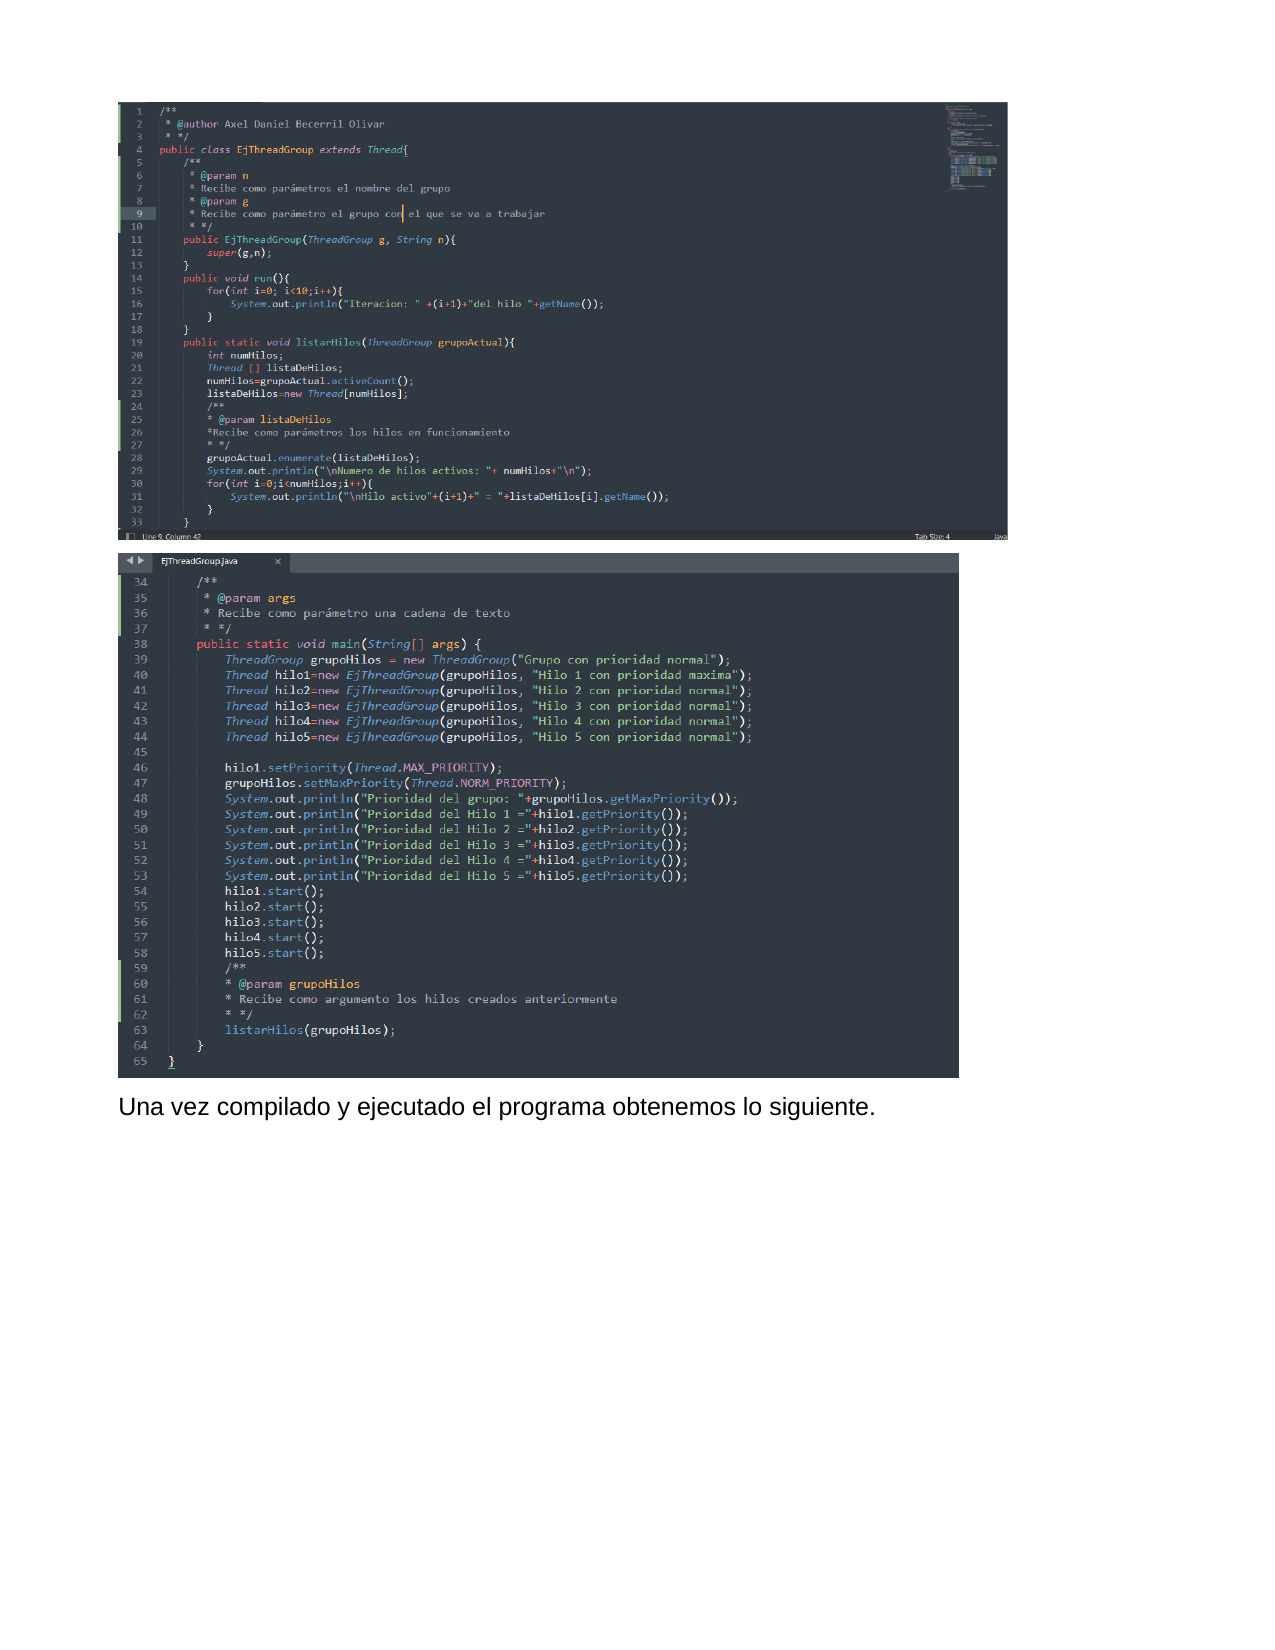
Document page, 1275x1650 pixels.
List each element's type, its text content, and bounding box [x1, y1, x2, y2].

text Una vez compilado y ejecutado el programa obtenemos lo siguiente. [118, 1092, 1205, 1121]
